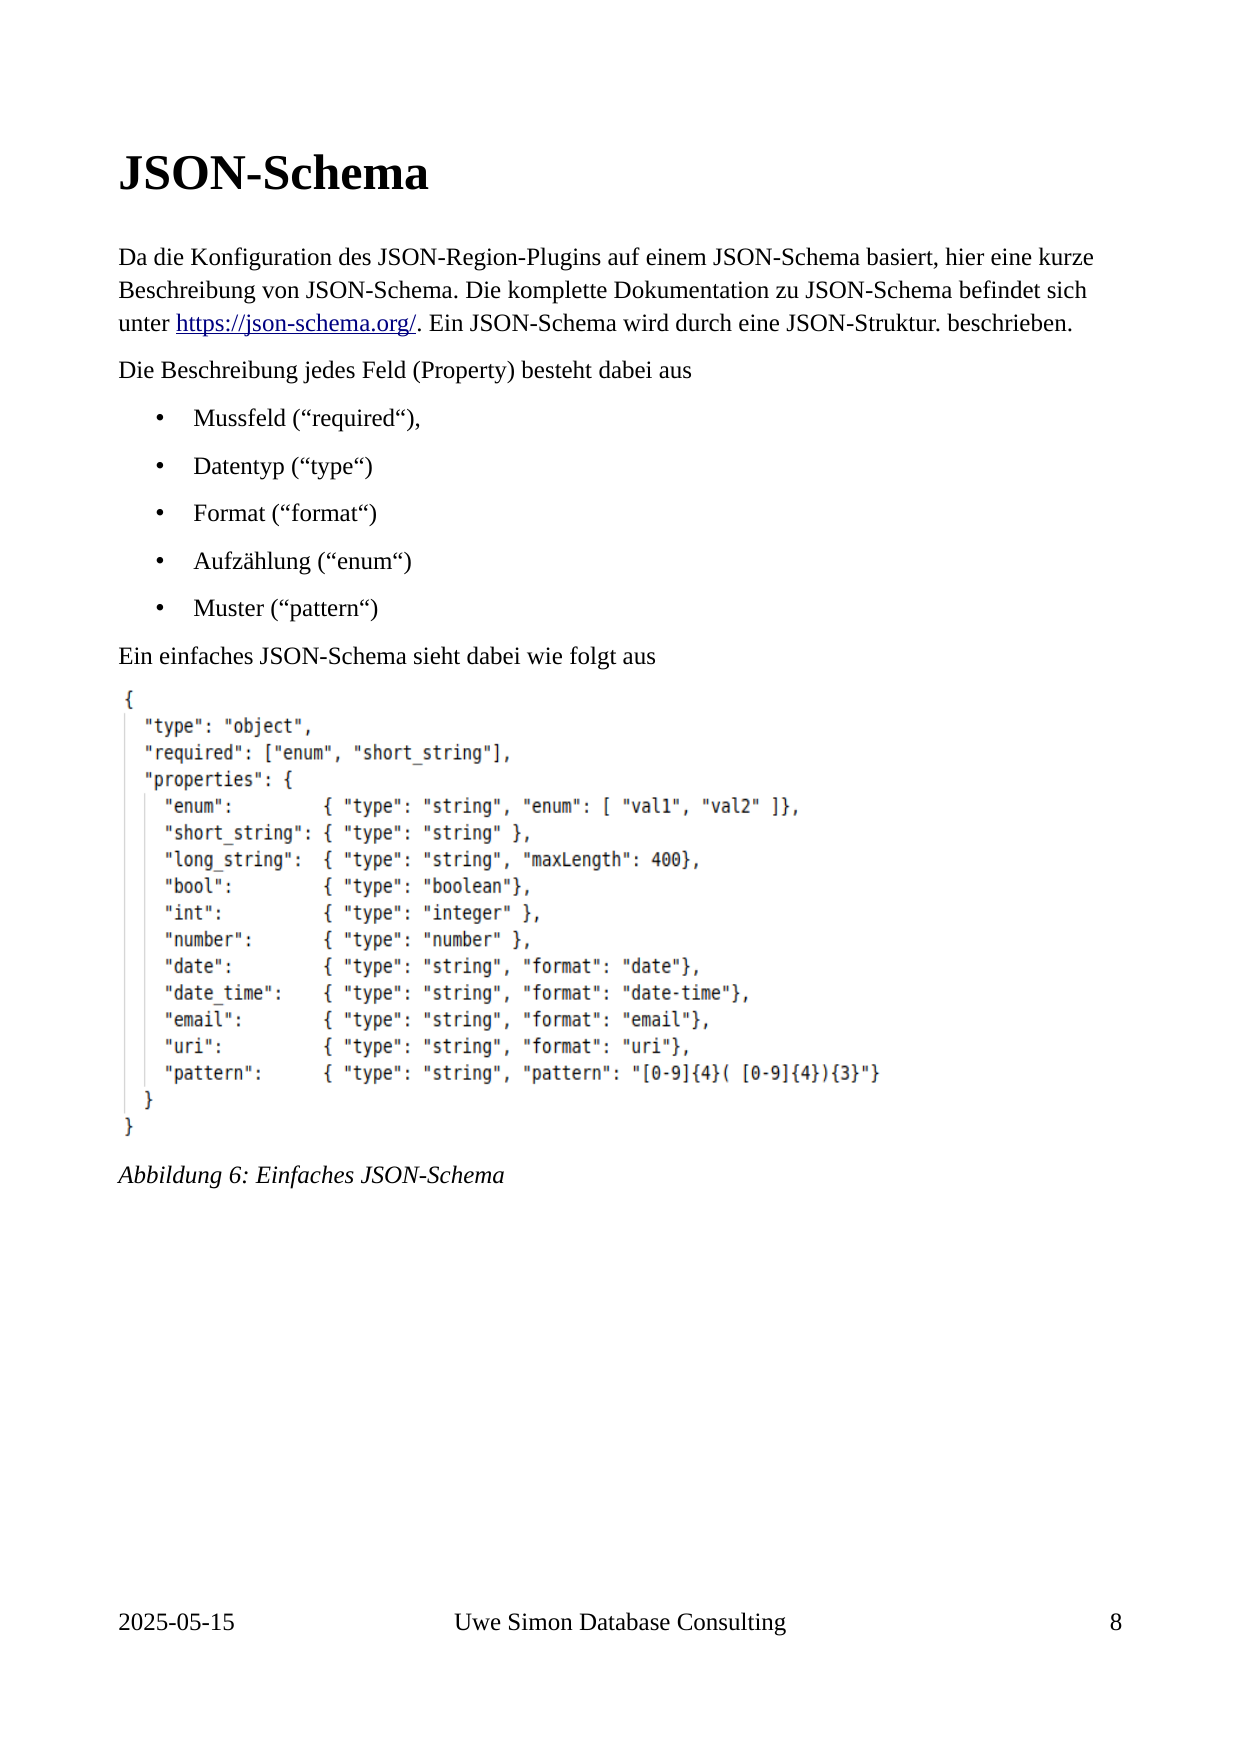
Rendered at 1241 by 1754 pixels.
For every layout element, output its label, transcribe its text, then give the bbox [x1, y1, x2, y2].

text Da die Konfiguration des JSON-Region-Plugins auf einem JSON-Schema basiert, hier eine kurze Beschreibung von JSON-Schema. Die komplette Dokumentation zu JSON-Schema befindet sich unter https://json-schema.org/. Ein JSON-Schema wird durch eine JSON-Struktur. beschrieben. [118, 242, 1122, 337]
picture [117, 688, 909, 1160]
text Ein einfaches JSON-Schema sieht dabei wie folgt aus [118, 641, 1122, 670]
text Abbildung 6: Einfaches JSON-Schema [118, 701, 1026, 1188]
text Die Beschreibung jedes Feld (Property) besteht dabei aus [118, 356, 1122, 384]
list Datentyp (“type“) [156, 451, 1122, 479]
list Mussfeld (“required“), [156, 403, 1122, 432]
list Aufzählung (“enum“) [156, 546, 1122, 575]
subtitle JSON-Schema [118, 143, 1122, 201]
list Format (“format“) [156, 498, 1122, 527]
list Muster (“pattern“) [156, 593, 1122, 622]
